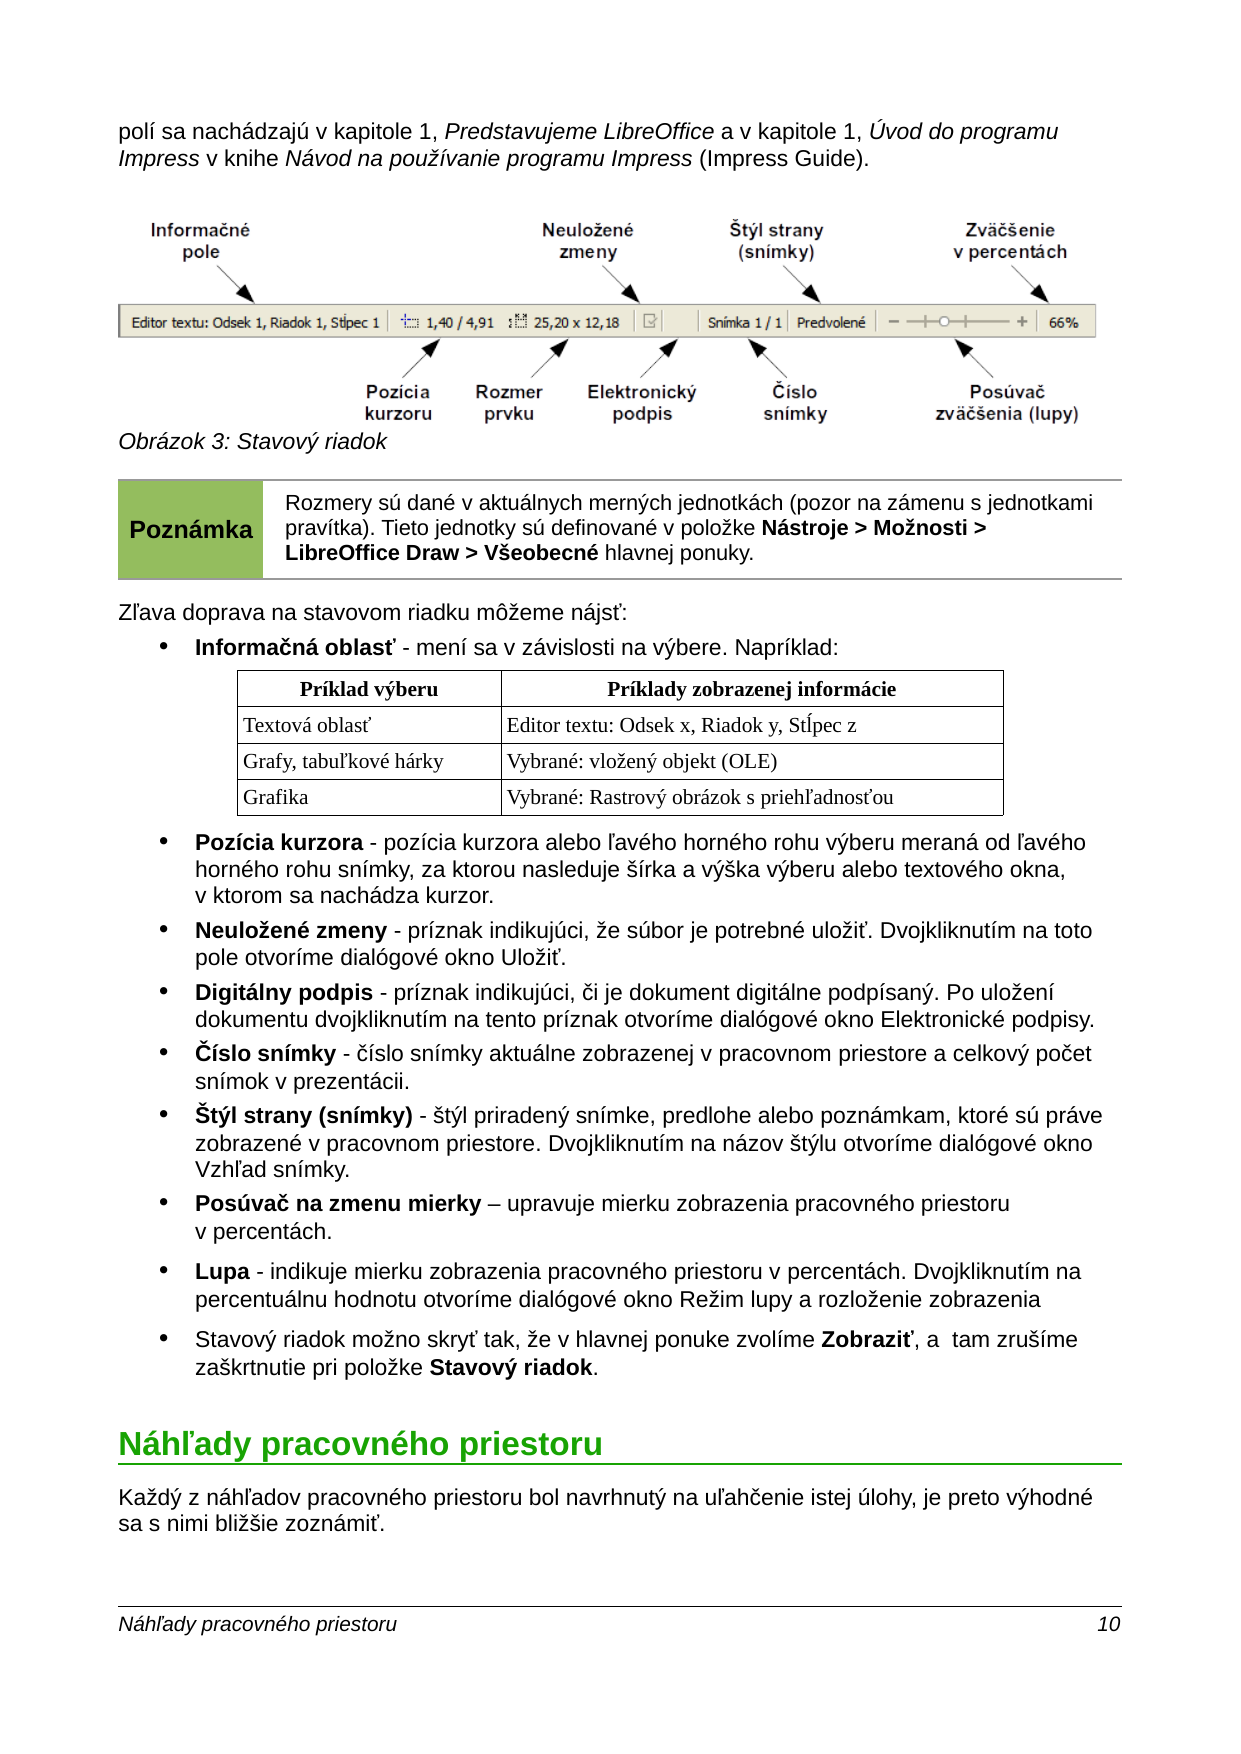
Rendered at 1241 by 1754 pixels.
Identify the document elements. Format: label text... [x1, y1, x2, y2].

table_cell Grafy, tabuľkové hárky [238, 744, 501, 779]
table_header Príklady zobrazenej informácie [502, 671, 1003, 706]
list Pozícia kurzora ‑ pozícia kurzora alebo ľavého horného rohu výberu meraná od ľavého horného rohu snímky, za ktorou nasleduje šírka a výška výberu alebo textového okna, v ktorom sa nachádza kurzor. [156, 827, 1122, 909]
table_cell Textová oblasť [238, 707, 501, 743]
list Neuložené zmeny ‑ príznak indikujúci, že súbor je potrebné uložiť. Dvojkliknutím na toto pole otvoríme dialógové okno Uložiť. [156, 915, 1122, 971]
table_cell Grafika [238, 780, 501, 815]
table_cell Vybrané: vložený objekt (OLE) [502, 744, 1003, 779]
table_cell Editor textu: Odsek x, Riadok y, Stĺpec z [502, 707, 1003, 743]
list Číslo snímky ‑ číslo snímky aktuálne zobrazenej v pracovnom priestore a celkový počet snímok v prezentácii. [156, 1039, 1122, 1094]
list Digitálny podpis ‑ príznak indikujúci, či je dokument digitálne podpísaný. Po uložení dokumentu dvojkliknutím na tento príznak otvoríme dialógové okno Elektronické podpisy. [156, 977, 1122, 1032]
subtitle Náhľady pracovného priestoru [118, 1424, 1122, 1463]
picture [118, 214, 1123, 429]
list Štýl strany (snímky) ‑ štýl priradený snímke, predlohe alebo poznámkam, ktoré sú práve zobrazené v pracovnom priestore. Dvojkliknutím na názov štýlu otvoríme dialógové okno Vzhľad snímky. [156, 1100, 1122, 1182]
text polí sa nachádzajú v kapitole 1, Predstavujeme LibreOffice a v kapitole 1, Úvod do programu Impress v knihe Návod na používanie programu Impress (Impress Guide). [118, 118, 1122, 171]
list Lupa ‑ indikuje mierku zobrazenia pracovného priestoru v percentách. Dvojkliknutím na percentuálnu hodnotu otvoríme dialógové okno Režim lupy a rozloženie zobrazenia [156, 1256, 1122, 1312]
list Posúvač na zmenu mierky – upravuje mierku zobrazenia pracovného priestoru v percentách. [156, 1188, 1122, 1244]
text Obrázok 3: Stavový riadok [118, 429, 1122, 454]
list Stavový riadok možno skryť tak, že v hlavnej ponuke zvolíme Zobraziť, a tam zrušíme zaškrtnutie pri položke Stavový riadok. [156, 1324, 1122, 1380]
table_header Poznámka [118, 481, 263, 578]
table_cell Vybrané: Rastrový obrázok s priehľadnosťou [502, 780, 1003, 815]
list Informačná oblasť ‑ mení sa v závislosti na výbere. Napríklad: [156, 632, 1122, 661]
list Zľava doprava na stavovom riadku môžeme nájsť: [118, 599, 1122, 625]
table_header Príklad výberu [238, 671, 501, 706]
list Každý z náhľadov pracovného priestoru bol navrhnutý na uľahčenie istej úlohy, je preto výhodné sa s nimi bližšie zoznámiť. [118, 1484, 1122, 1536]
table_header Rozmery sú dané v aktuálnych merných jednotkách (pozor na zámenu s jednotkami pravítka). Tieto jednotky sú definované v položke Nástroje > Možnosti > LibreOffice Draw > Všeobecné hlavnej ponuky. [264, 481, 1122, 578]
